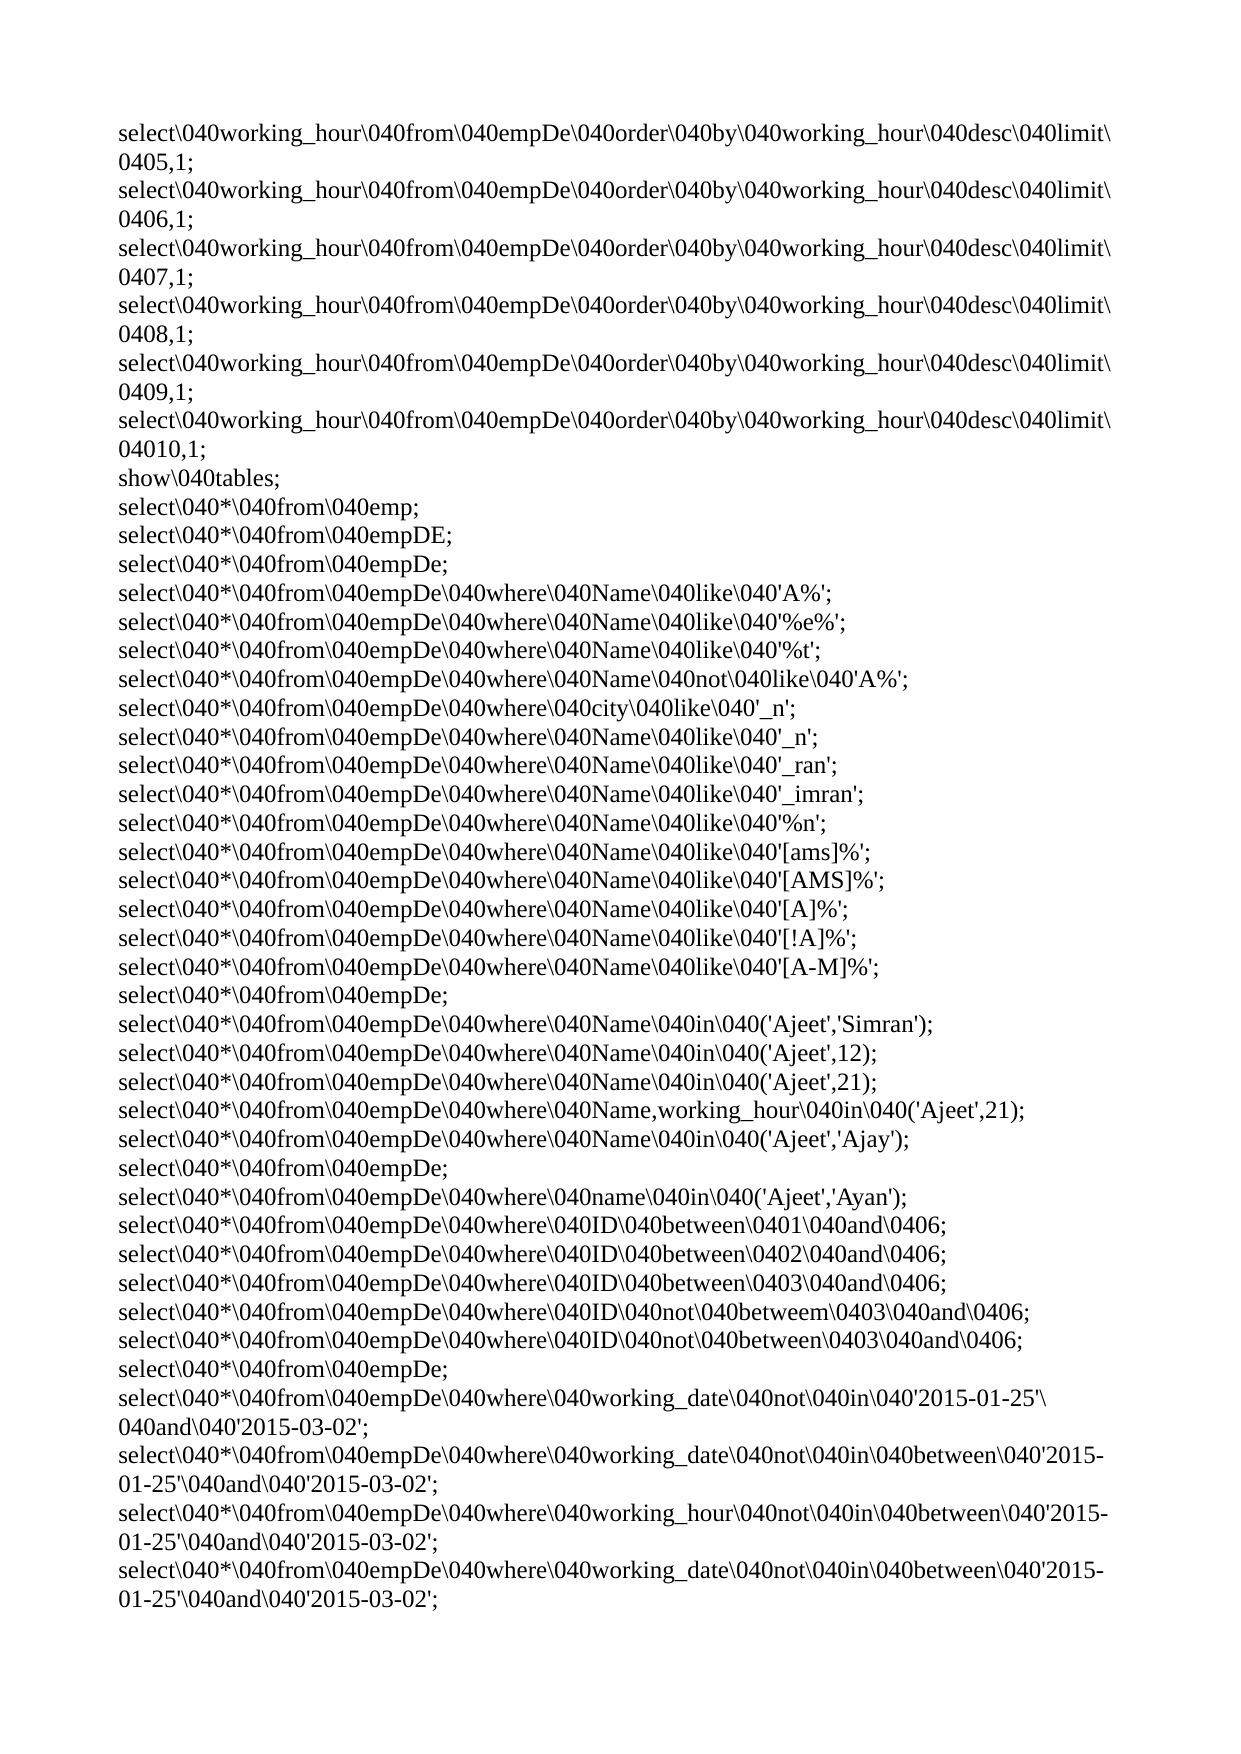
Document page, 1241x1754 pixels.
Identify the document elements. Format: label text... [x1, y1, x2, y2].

text select\040*\040from\040empDe\040where\040Name\040in\040('Ajeet','Simran'); [118, 1009, 1122, 1038]
text select\040*\040from\040empDe\040where\040name\040in\040('Ajeet','Ayan'); [118, 1182, 1122, 1211]
text select\040working_hour\040from\040empDe\040order\040by\040working_hour\040desc\040limit\0408,1; [118, 291, 1122, 348]
text select\040*\040from\040empDe; [118, 1153, 1122, 1182]
text select\040*\040from\040empDe\040where\040Name\040like\040'%t'; [118, 636, 1122, 664]
text show\040tables; [118, 463, 1122, 492]
text select\040*\040from\040empDe\040where\040Name\040like\040'[AMS]%'; [118, 866, 1122, 894]
text select\040*\040from\040empDe\040where\040Name\040in\040('Ajeet','Ajay'); [118, 1124, 1122, 1153]
text select\040*\040from\040empDe\040where\040Name\040in\040('Ajeet',12); [118, 1038, 1122, 1067]
text select\040*\040from\040empDe\040where\040Name\040like\040'[!A]%'; [118, 923, 1122, 952]
text select\040*\040from\040empDe\040where\040ID\040not\040betweem\0403\040and\0406; [118, 1297, 1122, 1326]
text select\040*\040from\040empDe\040where\040Name\040like\040'[A]%'; [118, 894, 1122, 923]
text select\040*\040from\040empDe\040where\040Name\040like\040'[ams]%'; [118, 837, 1122, 866]
text select\040*\040from\040empDe; [118, 981, 1122, 1009]
text select\040*\040from\040empDe\040where\040Name\040like\040'%n'; [118, 808, 1122, 837]
text select\040*\040from\040empDe\040where\040Name,working_hour\040in\040('Ajeet',21); [118, 1096, 1122, 1124]
text select\040*\040from\040empDe; [118, 1354, 1122, 1383]
text select\040working_hour\040from\040empDe\040order\040by\040working_hour\040desc\040limit\04010,1; [118, 406, 1122, 463]
text select\040*\040from\040empDe\040where\040ID\040between\0403\040and\0406; [118, 1268, 1122, 1297]
text select\040*\040from\040empDe\040where\040Name\040like\040'_imran'; [118, 779, 1122, 808]
text select\040working_hour\040from\040empDe\040order\040by\040working_hour\040desc\040limit\0409,1; [118, 348, 1122, 406]
text select\040working_hour\040from\040empDe\040order\040by\040working_hour\040desc\040limit\0405,1; [118, 118, 1122, 176]
text select\040*\040from\040empDe\040where\040working_date\040not\040in\040between\040'2015-01-25'\040and\040'2015-03-02'; [118, 1441, 1122, 1498]
text select\040*\040from\040empDe\040where\040ID\040between\0402\040and\0406; [118, 1239, 1122, 1268]
text select\040*\040from\040empDe\040where\040Name\040like\040'[A-M]%'; [118, 952, 1122, 981]
text select\040*\040from\040empDe\040where\040Name\040in\040('Ajeet',21); [118, 1067, 1122, 1096]
text select\040*\040from\040empDe\040where\040working_date\040not\040in\040'2015-01-25'\040and\040'2015-03-02'; [118, 1383, 1122, 1441]
text select\040*\040from\040empDe\040where\040Name\040like\040'_n'; [118, 722, 1122, 751]
text select\040*\040from\040empDe\040where\040ID\040not\040between\0403\040and\0406; [118, 1326, 1122, 1354]
text select\040*\040from\040empDe\040where\040Name\040like\040'A%'; [118, 578, 1122, 607]
text select\040working_hour\040from\040empDe\040order\040by\040working_hour\040desc\040limit\0406,1; [118, 176, 1122, 233]
text select\040*\040from\040empDe\040where\040ID\040between\0401\040and\0406; [118, 1211, 1122, 1239]
text select\040*\040from\040empDe\040where\040Name\040not\040like\040'A%'; [118, 664, 1122, 693]
text select\040*\040from\040emp; [118, 492, 1122, 521]
text select\040*\040from\040empDE; [118, 521, 1122, 549]
text select\040*\040from\040empDe; [118, 549, 1122, 578]
text select\040*\040from\040empDe\040where\040city\040like\040'_n'; [118, 693, 1122, 722]
text select\040*\040from\040empDe\040where\040working_hour\040not\040in\040between\040'2015-01-25'\040and\040'2015-03-02'; [118, 1498, 1122, 1556]
text select\040*\040from\040empDe\040where\040working_date\040not\040in\040between\040'2015-01-25'\040and\040'2015-03-02'; [118, 1556, 1122, 1613]
text select\040*\040from\040empDe\040where\040Name\040like\040'%e%'; [118, 607, 1122, 636]
text select\040working_hour\040from\040empDe\040order\040by\040working_hour\040desc\040limit\0407,1; [118, 233, 1122, 291]
text select\040*\040from\040empDe\040where\040Name\040like\040'_ran'; [118, 751, 1122, 779]
